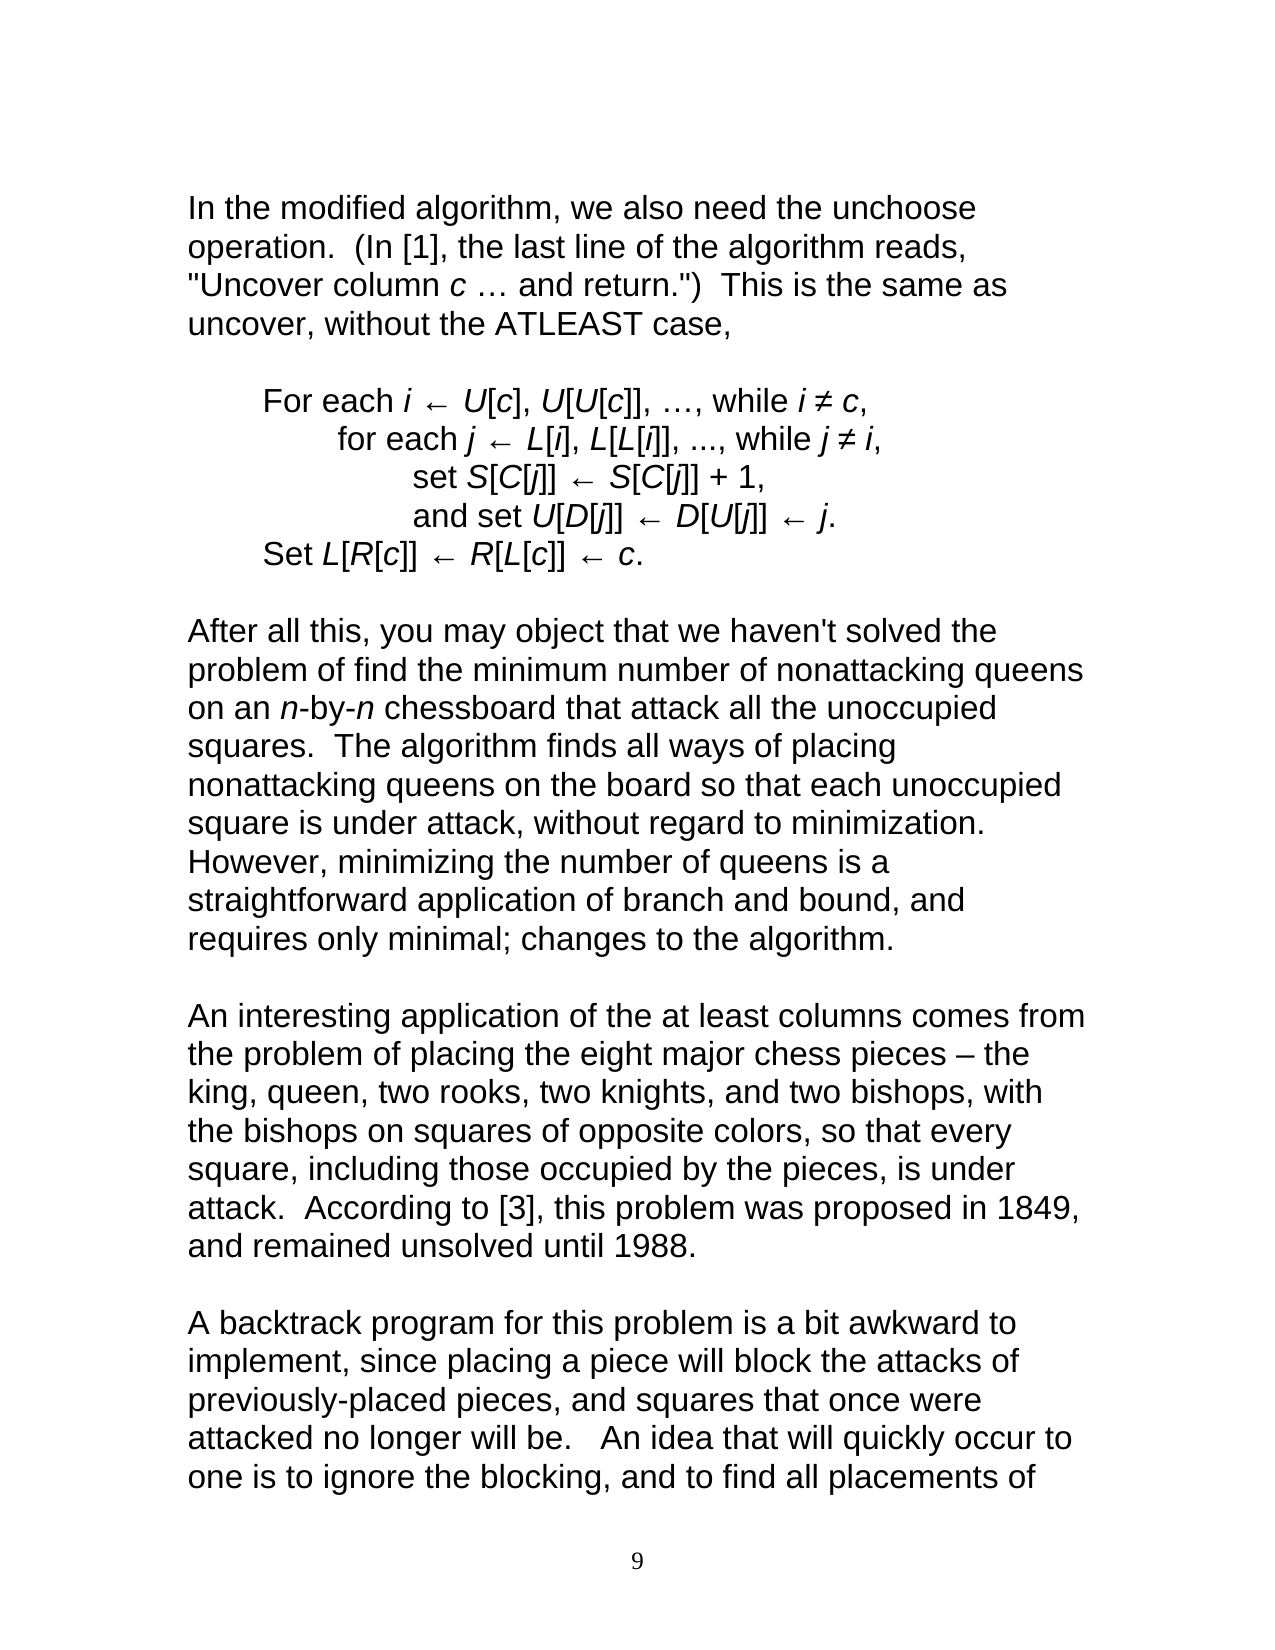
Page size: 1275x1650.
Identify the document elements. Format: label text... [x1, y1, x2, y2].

text for each j ← L[i], L[L[i]], ..., while j ≠ i, [337, 419, 1087, 457]
text After all this, you may object that we haven't solved the problem of find the minimum number of nonattacking queens on an n-by-n chessboard that attack all the unoccupied squares. The algorithm finds all ways of placing nonattacking queens on the board so that each unoccupied square is under attack, without regard to minimization. However, minimizing the number of queens is a straightforward application of branch and bound, and requires only minimal; changes to the algorithm. [187, 611, 1087, 957]
text For each i ← U[c], U[U[c]], …, while i ≠ c, [262, 381, 1087, 419]
text set S[C[j]] ← S[C[j]] + 1, [412, 457, 1087, 496]
text In the modified algorithm, we also need the unchoose operation. (In [1], the last line of the algorithm reads, "Uncover column c … and return.") This is the same as uncover, without the ATLEAST case, [187, 188, 1087, 342]
text An interesting application of the at least columns comes from the problem of placing the eight major chess pieces – the king, queen, two rooks, two knights, and two bishops, with the bishops on squares of opposite colors, so that every square, including those occupied by the pieces, is under attack. According to [3], this problem was proposed in 1849, and remained unsolved until 1988. [187, 996, 1087, 1265]
text Set L[R[c]] ← R[L[c]] ← c. [262, 534, 1087, 573]
text and set U[D[j]] ← D[U[j]] ← j. [412, 496, 1087, 534]
text A backtrack program for this problem is a bit awkward to implement, since placing a piece will block the attacks of previously-placed pieces, and squares that once were attacked no longer will be. An idea that will quickly occur to one is to ignore the blocking, and to find all placements of [187, 1303, 1087, 1495]
